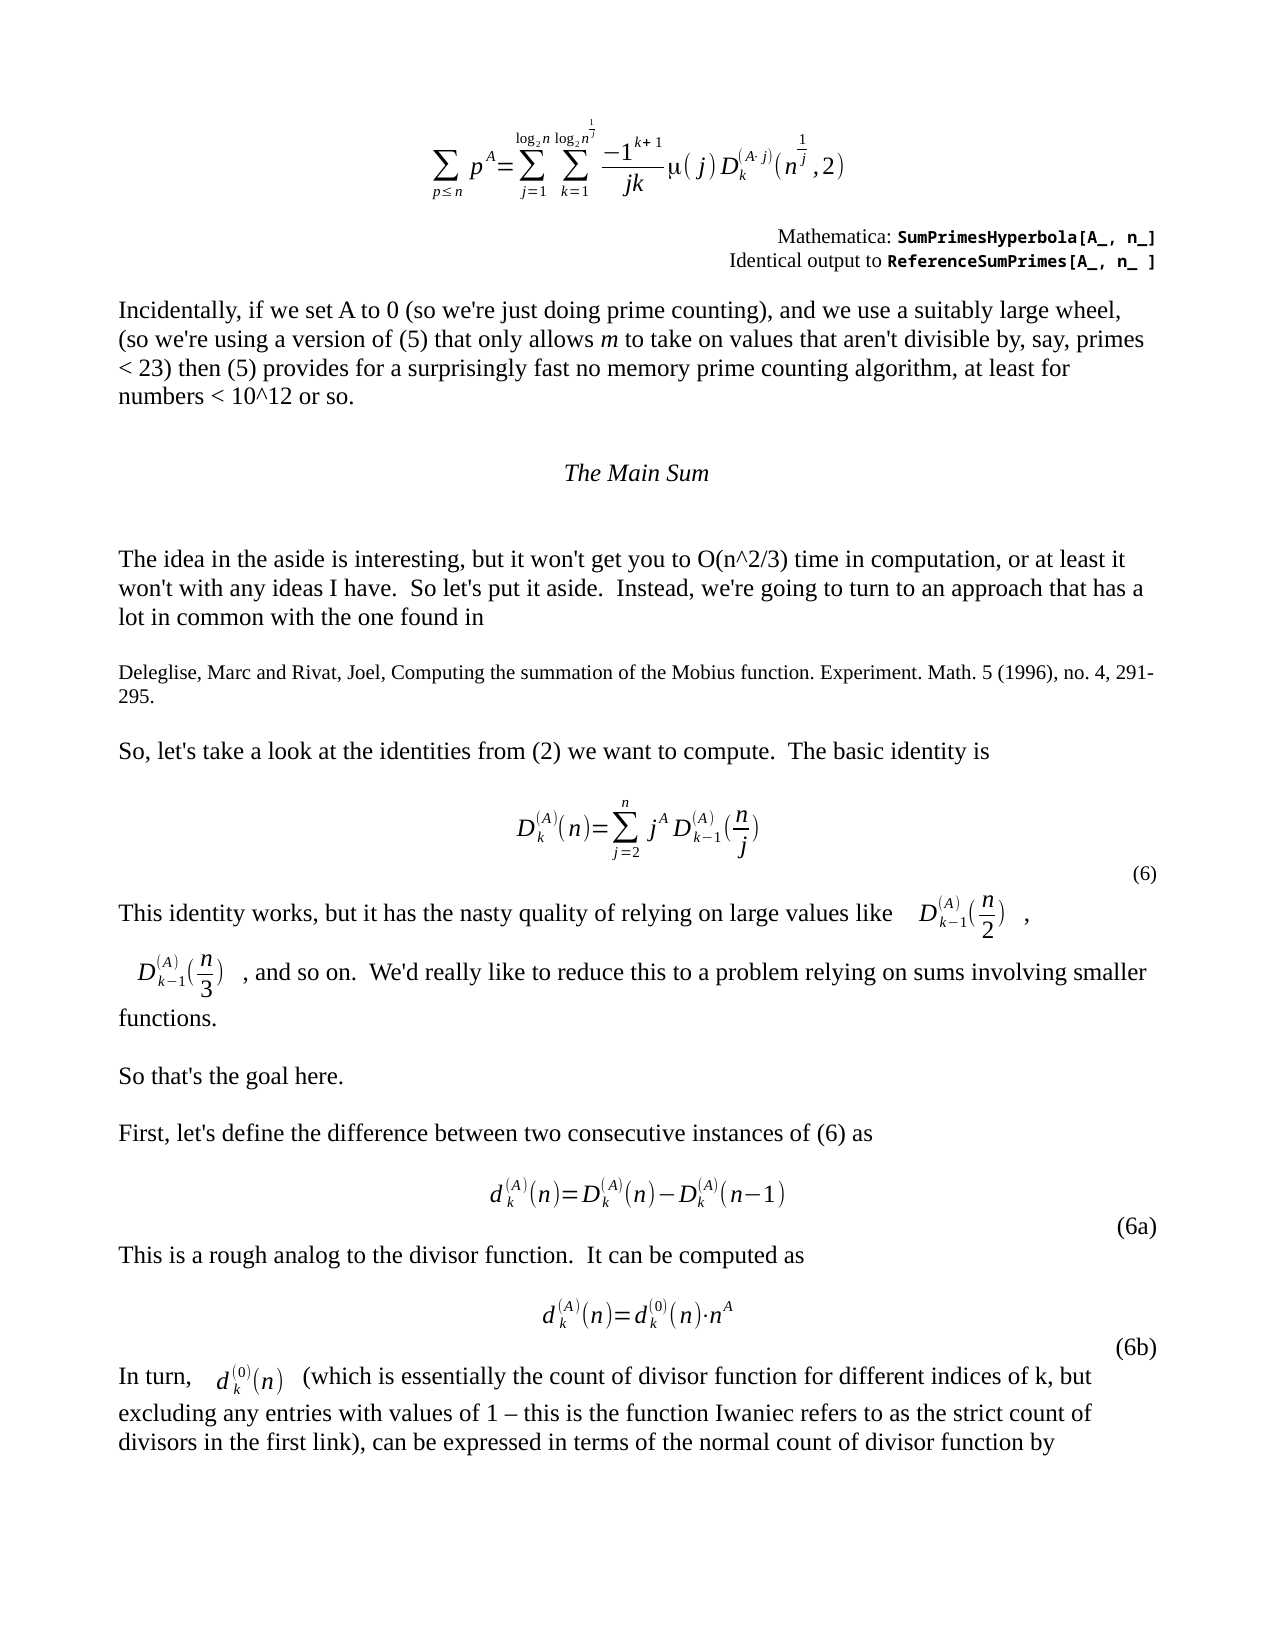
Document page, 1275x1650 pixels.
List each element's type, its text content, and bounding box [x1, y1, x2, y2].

text So, let's take a look at the identities from (2) we want to compute. The basic identity is [118, 736, 1157, 765]
text Incidentally, if we set A to 0 (so we're just doing prime counting), and we use a suitably large wheel, (so we're using a version of (5) that only allows m to take on values that aren't divisible by, say, primes < 23) then (5) provides for a surprisingly fast no memory prime counting algorithm, at least for numbers < 10^12 or so. [118, 295, 1157, 410]
text The idea in the aside is interesting, but it won't get you to O(n^2/3) time in computation, or at least it won't with any ideas I have. So let's put it aside. Instead, we're going to turn to an approach that has a lot in common with the one found in [118, 544, 1157, 631]
text Mathematica: SumPrimesHyperbola[A_, n_] [118, 224, 1157, 248]
text This identity works, but it has the nasty quality of relying on large values like , , and so on. We'd really like to reduce this to a problem relying on sums involving smaller functions. [118, 885, 1157, 1032]
text (6b) [118, 1332, 1157, 1361]
text (6) [118, 861, 1157, 885]
text Deleglise, Marc and Rivat, Joel, Computing the summation of the Mobius function. Experiment. Math. 5 (1996), no. 4, 291-295. [118, 659, 1157, 708]
text Identical output to ReferenceSumPrimes[A_, n_ ] [118, 248, 1157, 272]
text In turn, (which is essentially the count of divisor function for different indices of k, but excluding any entries with values of 1 – this is the function Iwaniec refers to as the strict count of divisors in the first link), can be expressed in terms of the normal count of divisor function by [118, 1361, 1157, 1456]
text (6a) [118, 1211, 1157, 1240]
text This is a rough analog to the divisor function. It can be computed as [118, 1240, 1157, 1268]
text The Main Sum [118, 458, 1157, 487]
text First, let's define the difference between two consecutive instances of (6) as [118, 1118, 1157, 1147]
text So that's the goal here. [118, 1061, 1157, 1090]
